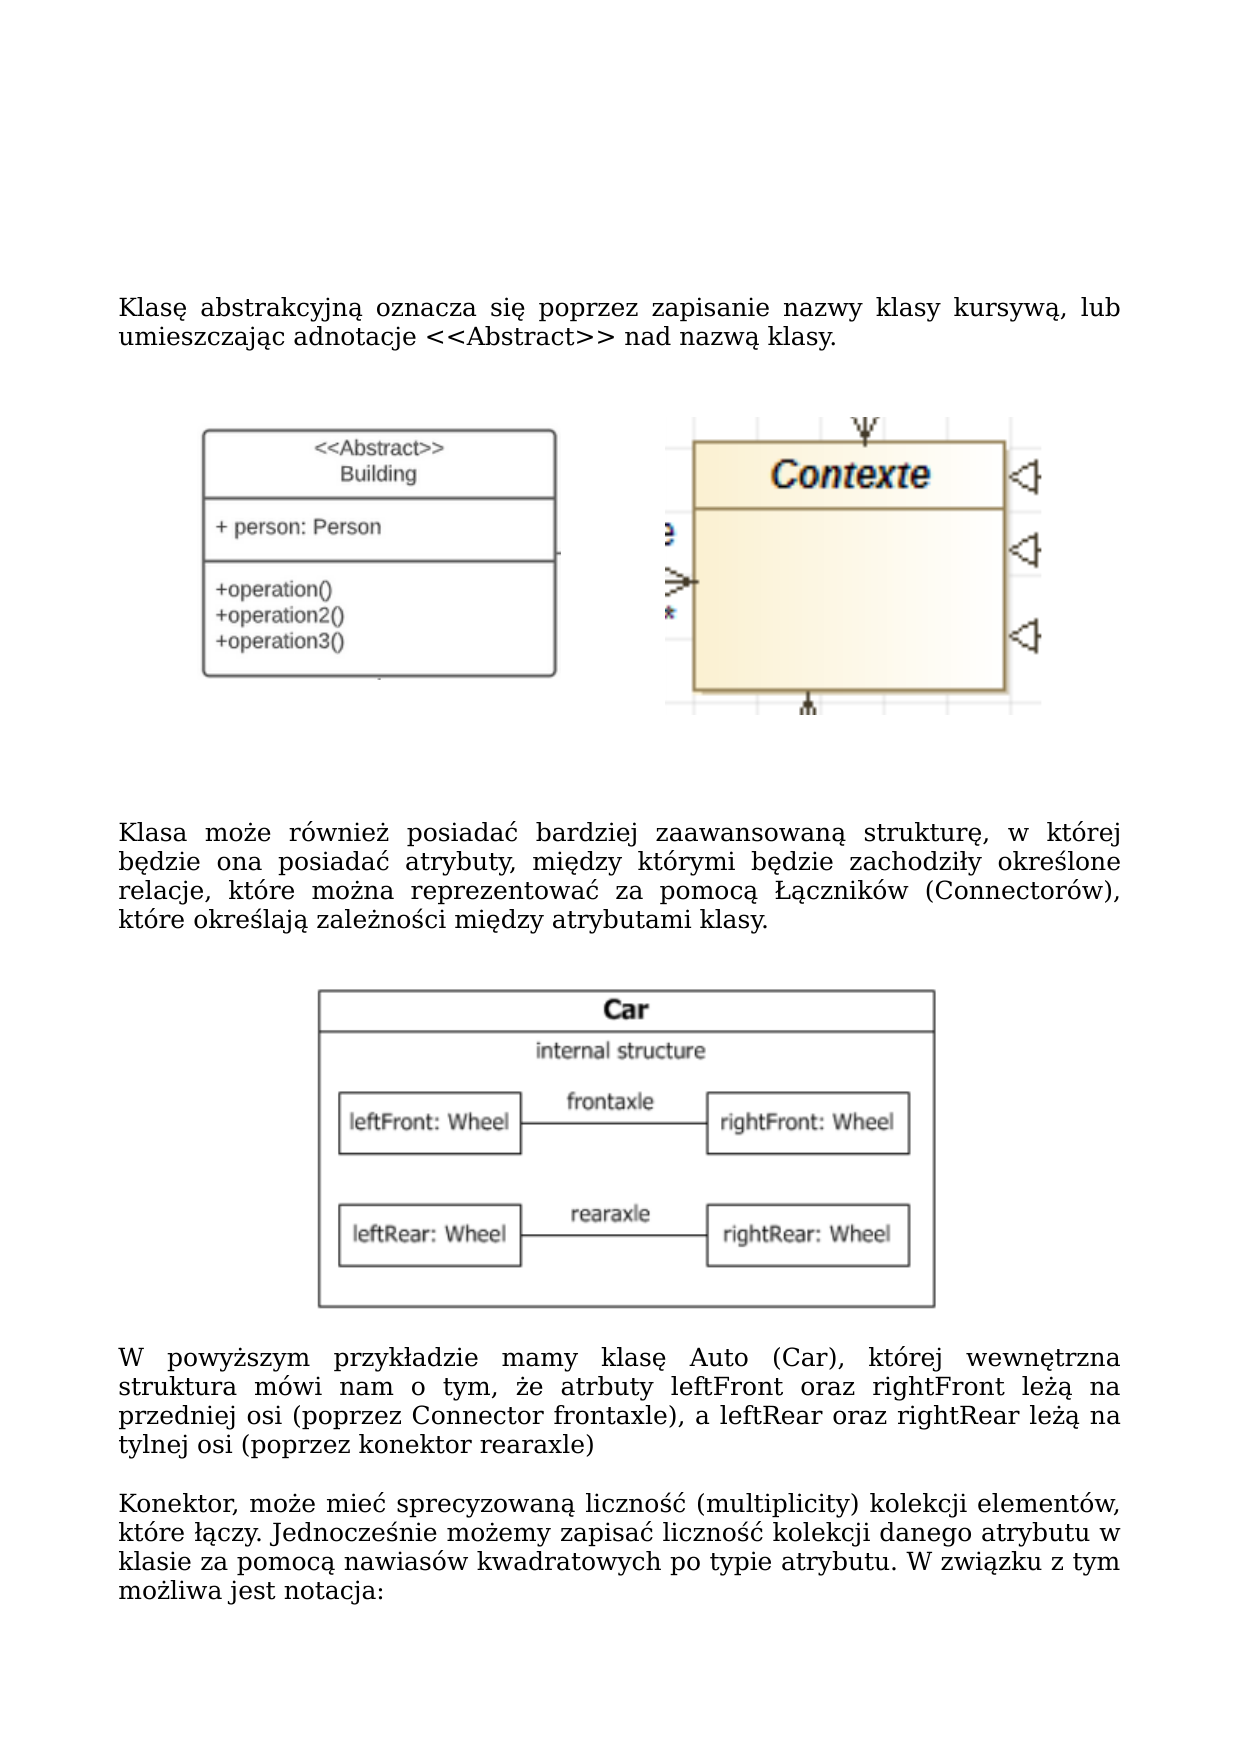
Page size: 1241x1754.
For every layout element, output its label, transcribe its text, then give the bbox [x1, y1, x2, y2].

picture [276, 963, 964, 1321]
text Konektor, może mieć sprecyzowaną liczność (multiplicity) kolekcji elementów, które łączy. Jednocześnie możemy zapisać liczność kolekcji danego atrybutu w klasie za pomocą nawiasów kwadratowych po typie atrybutu. W związku z tym możliwa jest notacja: [118, 1489, 1122, 1606]
picture [193, 410, 561, 680]
text Klasę abstrakcyjną oznacza się poprzez zapisanie nazwy klasy kursywą, lub umieszczając adnotacje <<Abstract>> nad nazwą klasy. [118, 293, 1122, 351]
picture [665, 417, 1042, 715]
text Klasa może również posiadać bardziej zaawansowaną strukturę, w której będzie ona posiadać atrybuty, między którymi będzie zachodziły określone relacje, które można reprezentować za pomocą Łączników (Connectorów), które określają zależności między atrybutami klasy. [118, 818, 1122, 935]
text W powyższym przykładzie mamy klasę Auto (Car), której wewnętrzna struktura mówi nam o tym, że atrbuty leftFront oraz rightFront leżą na przedniej osi (poprzez Connector frontaxle), a leftRear oraz rightRear leżą na tylnej osi (poprzez konektor rearaxle) [118, 1343, 1122, 1460]
